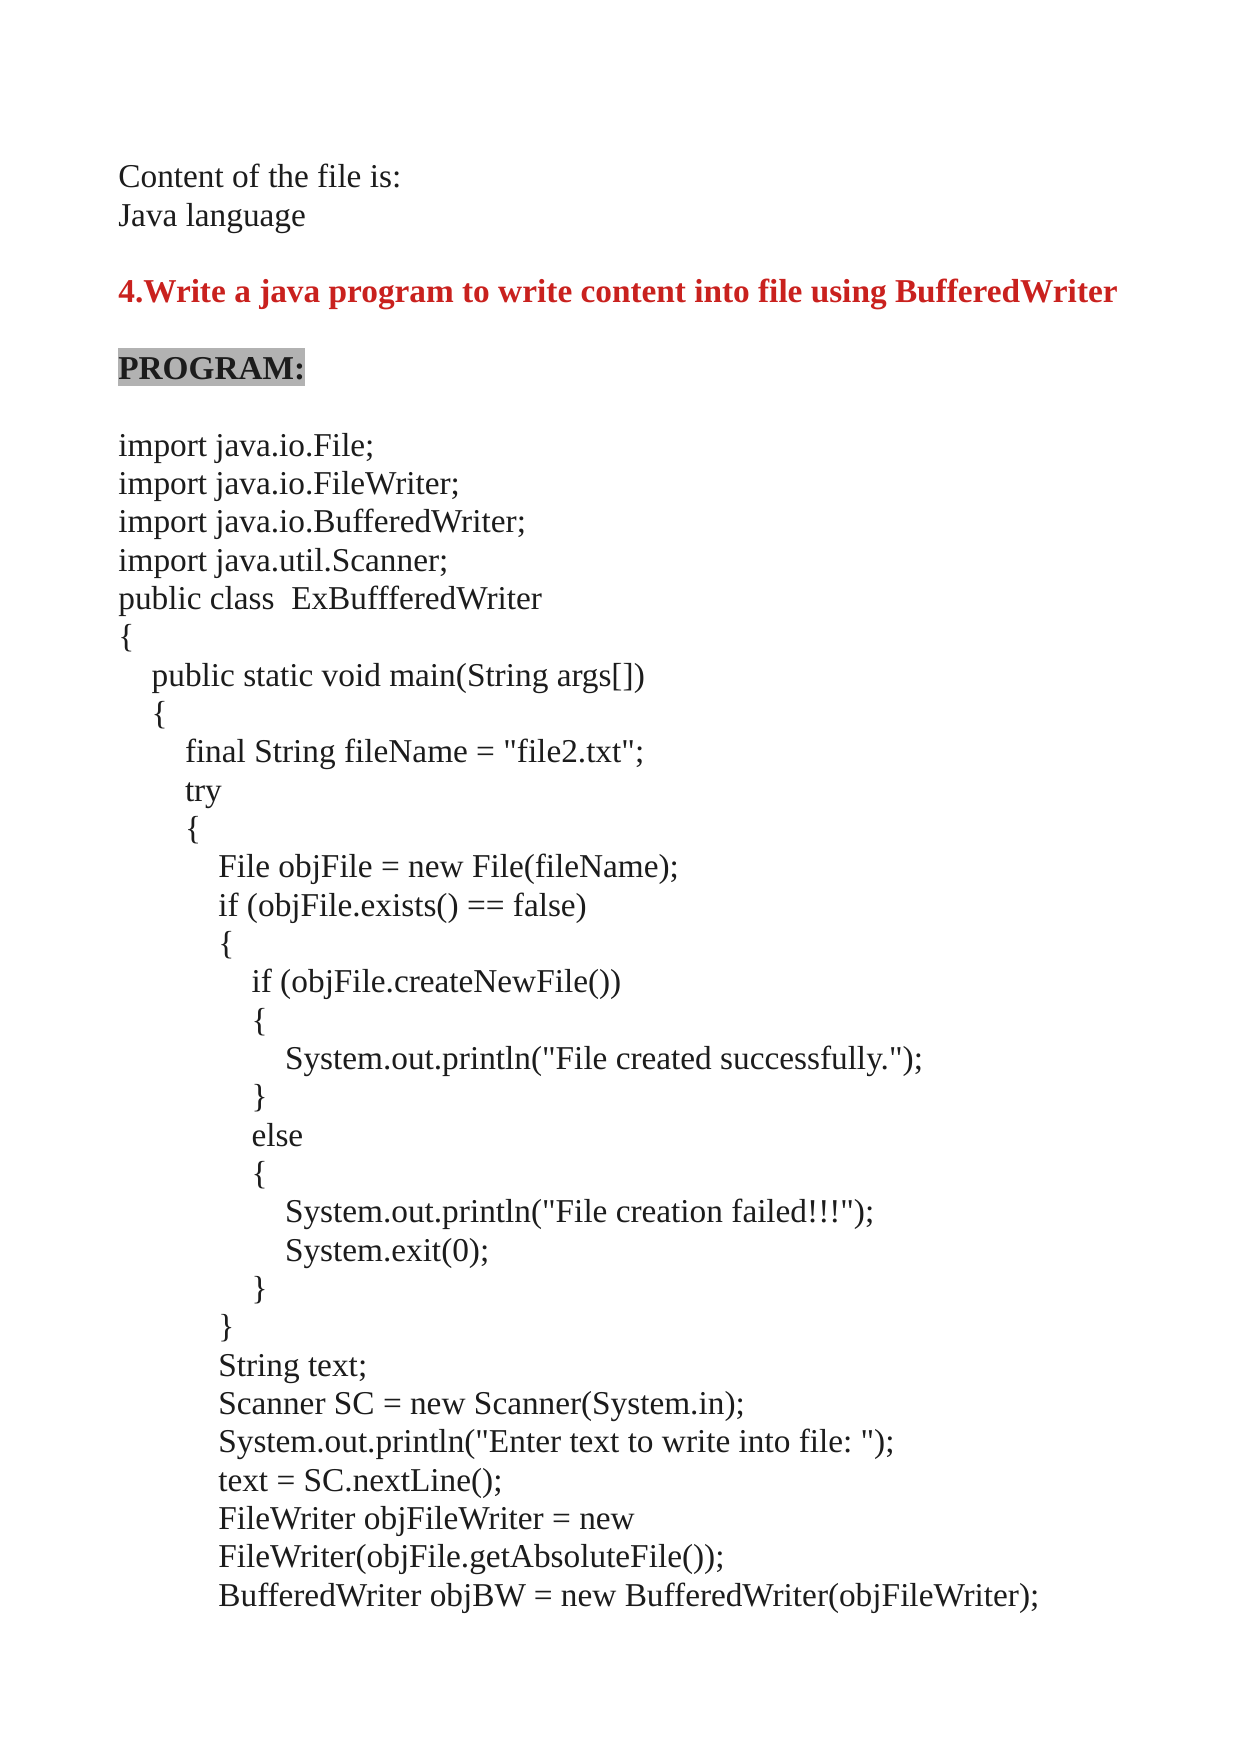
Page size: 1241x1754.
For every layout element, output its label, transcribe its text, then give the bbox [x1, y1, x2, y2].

text public class ExBuffferedWriter [118, 578, 1122, 616]
text try [118, 770, 1122, 808]
text System.out.println("Enter text to write into file: "); [118, 1421, 1122, 1460]
text { [118, 693, 1122, 731]
text if (objFile.createNewFile()) [118, 961, 1122, 1000]
text import java.io.BufferedWriter; [118, 501, 1122, 540]
text System.out.println("File creation failed!!!"); [118, 1191, 1122, 1230]
text { [118, 1000, 1122, 1038]
text text = SC.nextLine(); [118, 1460, 1122, 1498]
text import java.io.FileWriter; [118, 463, 1122, 501]
text import java.io.File; [118, 425, 1122, 463]
text { [118, 1153, 1122, 1191]
text { [118, 616, 1122, 655]
text FileWriter objFileWriter = new [118, 1498, 1122, 1536]
text BufferedWriter objBW = new BufferedWriter(objFileWriter); [118, 1575, 1122, 1613]
text 4.Write a java program to write content into file using BufferedWriter [118, 271, 1122, 310]
text System.exit(0); [118, 1230, 1122, 1268]
text System.out.println("File created successfully."); [118, 1038, 1122, 1076]
text } [118, 1076, 1122, 1115]
text String text; [118, 1345, 1122, 1383]
text public static void main(String args[]) [118, 655, 1122, 693]
text { [118, 923, 1122, 961]
text Scanner SC = new Scanner(System.in); [118, 1383, 1122, 1421]
text { [118, 808, 1122, 846]
text Content of the file is: [118, 156, 1122, 195]
text Java language [118, 195, 1122, 233]
text } [118, 1268, 1122, 1306]
text if (objFile.exists() == false) [118, 885, 1122, 923]
text PROGRAM: [118, 348, 1122, 386]
text File objFile = new File(fileName); [118, 846, 1122, 885]
text } [118, 1306, 1122, 1345]
text else [118, 1115, 1122, 1153]
text final String fileName = "file2.txt"; [118, 731, 1122, 770]
text import java.util.Scanner; [118, 540, 1122, 578]
text FileWriter(objFile.getAbsoluteFile()); [118, 1536, 1122, 1575]
